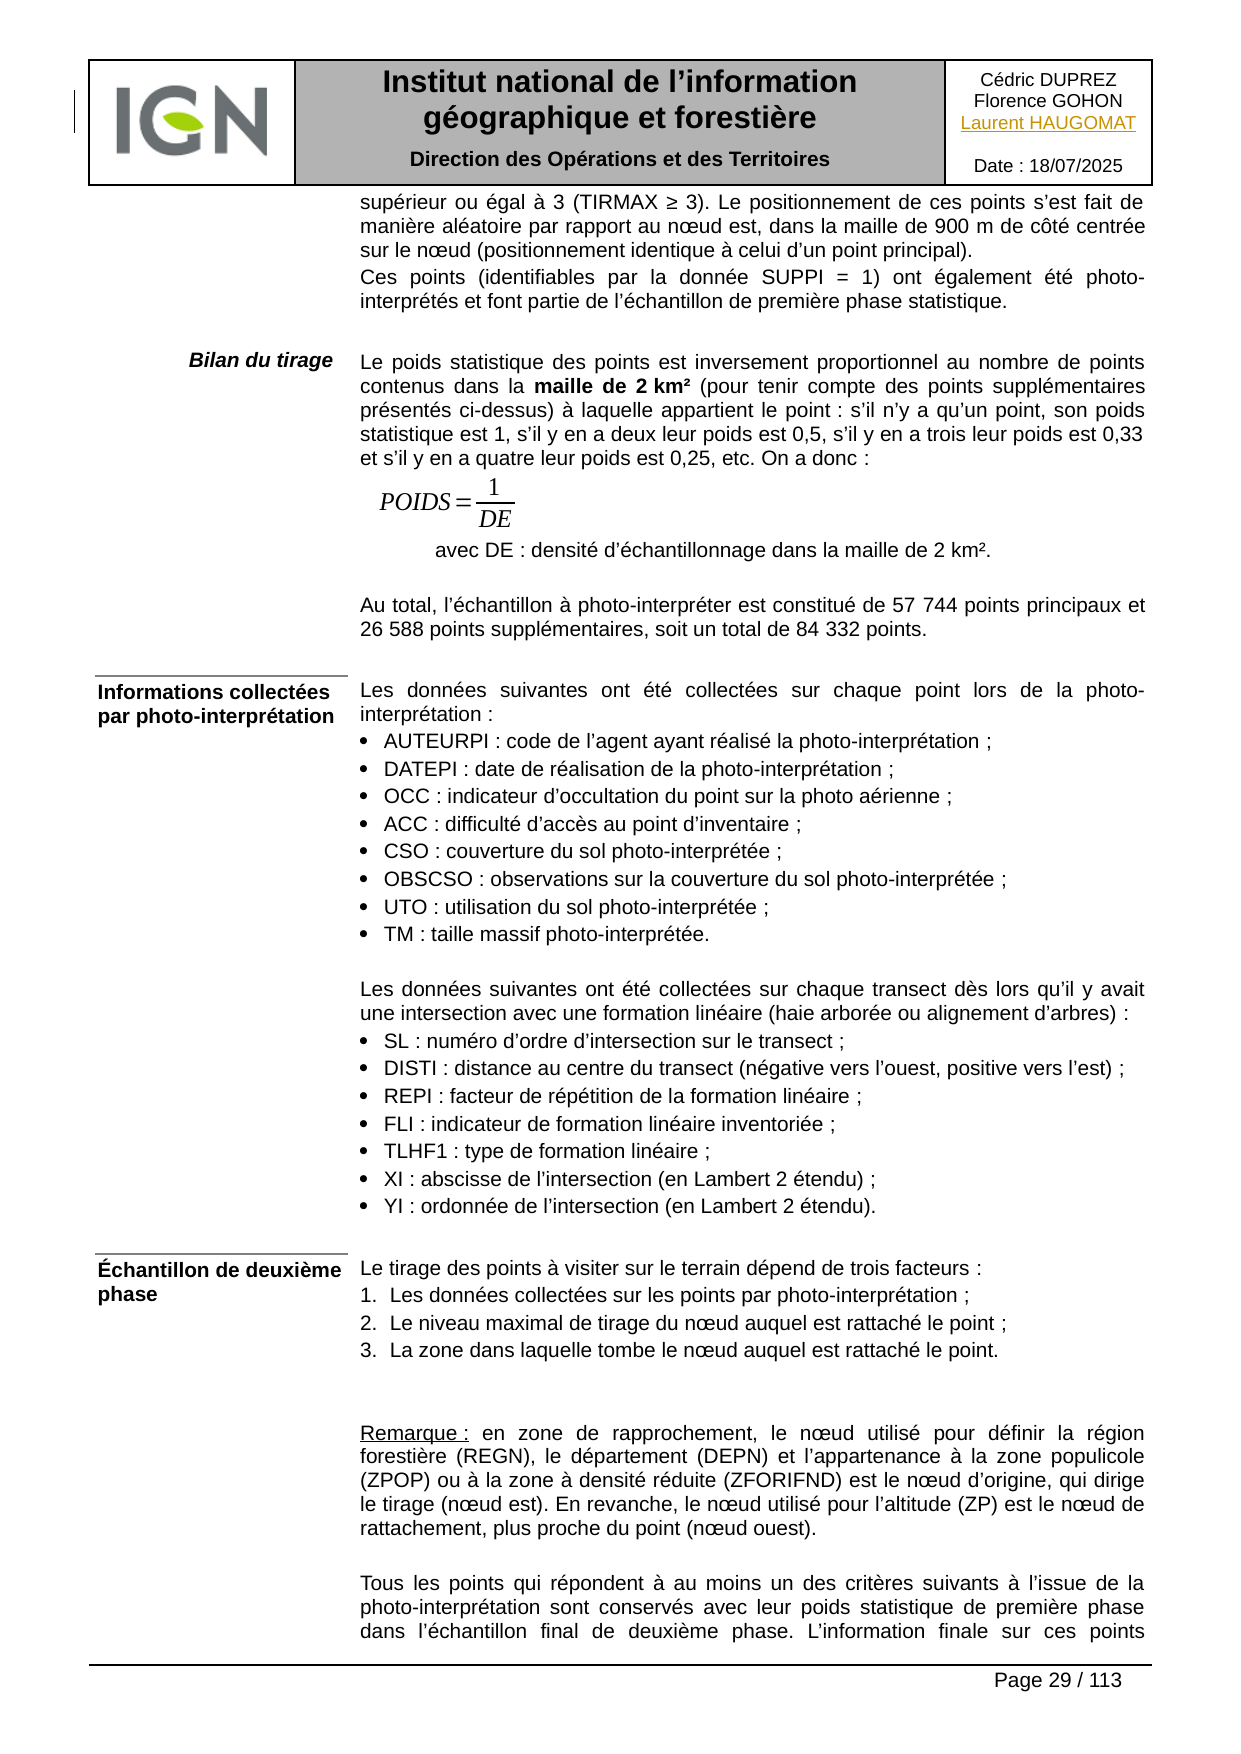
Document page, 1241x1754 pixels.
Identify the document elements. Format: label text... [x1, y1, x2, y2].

table_cell Informations collectées par photo-interprétation [89, 674, 354, 1252]
table_cell Les données suivantes ont été collectées sur chaque point lors de la photo-interprétation : AUTEURPI : code de l’agent ayant réalisé la photo-interprétation ; DATEPI : date de réalisation de la photo-interprétation ; OCC : indicateur d’occultation du point sur la photo aérienne ; ACC : difficulté d’accès au point d’inventaire ; CSO : couverture du sol photo-interprétée ; OBSCSO : observations sur la couverture du sol photo-interprétée ; UTO : utilisation du sol photo-interprétée ; TM : taille massif photo-interprétée. Les données suivantes ont été collectées sur chaque transect dès lors qu’il y avait une intersection avec une formation linéaire (haie arborée ou alignement d’arbres) : SL : numéro d’ordre d’intersection sur le transect ; DISTI : distance au centre du transect (négative vers l’ouest, positive vers l’est) ; REPI : facteur de répétition de la formation linéaire ; FLI : indicateur de formation linéaire inventoriée ; TLHF1 : type de formation linéaire ; XI : abscisse de l’intersection (en Lambert 2 étendu) ; YI : ordonnée de l’intersection (en Lambert 2 étendu). [354, 674, 1152, 1252]
picture [91, 62, 293, 180]
table_cell Échantillon de deuxième phase [89, 1252, 354, 1649]
table_cell Le poids statistique des points est inversement proportionnel au nombre de points contenus dans la maille de 2 km² (pour tenir compte des points supplémentaires présentés ci-dessus) à laquelle appartient le point : s’il n’y a qu’un point, son poids statistique est 1, s’il y en a deux leur poids est 0,5, s’il y en a trois leur poids est 0,33 et s’il y en a quatre leur poids est 0,25, etc. On a donc : avec DE : densité d’échantillonnage dans la maille de 2 km². Au total, l’échantillon à photo-interpréter est constitué de 57 744 points principaux et 26 588 points supplémentaires, soit un total de 84 332 points. [354, 346, 1152, 674]
table_cell Le tirage des points à visiter sur le terrain dépend de trois facteurs : Les données collectées sur les points par photo-interprétation ; Le niveau maximal de tirage du nœud auquel est rattaché le point ; La zone dans laquelle tombe le nœud auquel est rattaché le point. Remarque : en zone de rapprochement, le nœud utilisé pour définir la région forestière (REGN), le département (DEPN) et l’appartenance à la zone populicole (ZPOP) ou à la zone à densité réduite (ZFORIFND) est le nœud d’origine, qui dirige le tirage (nœud est). En revanche, le nœud utilisé pour l’altitude (ZP) est le nœud de rattachement, plus proche du point (nœud ouest). Tous les points qui répondent à au moins un des critères suivants à l’issue de la photo-interprétation sont conservés avec leur poids statistique de première phase dans l’échantillon final de deuxième phase. L’information finale sur ces points [354, 1252, 1152, 1649]
table_cell Bilan du tirage [89, 346, 354, 674]
table_cell [89, 186, 354, 346]
table_cell supérieur ou égal à 3 (TIRMAX ≥ 3). Le positionnement de ces points s’est fait de manière aléatoire par rapport au nœud est, dans la maille de 900 m de côté centrée sur le nœud (positionnement identique à celui d’un point principal). Ces points (identifiables par la donnée SUPPI = 1) ont également été photo-interprétés et font partie de l’échantillon de première phase statistique. [354, 186, 1152, 346]
